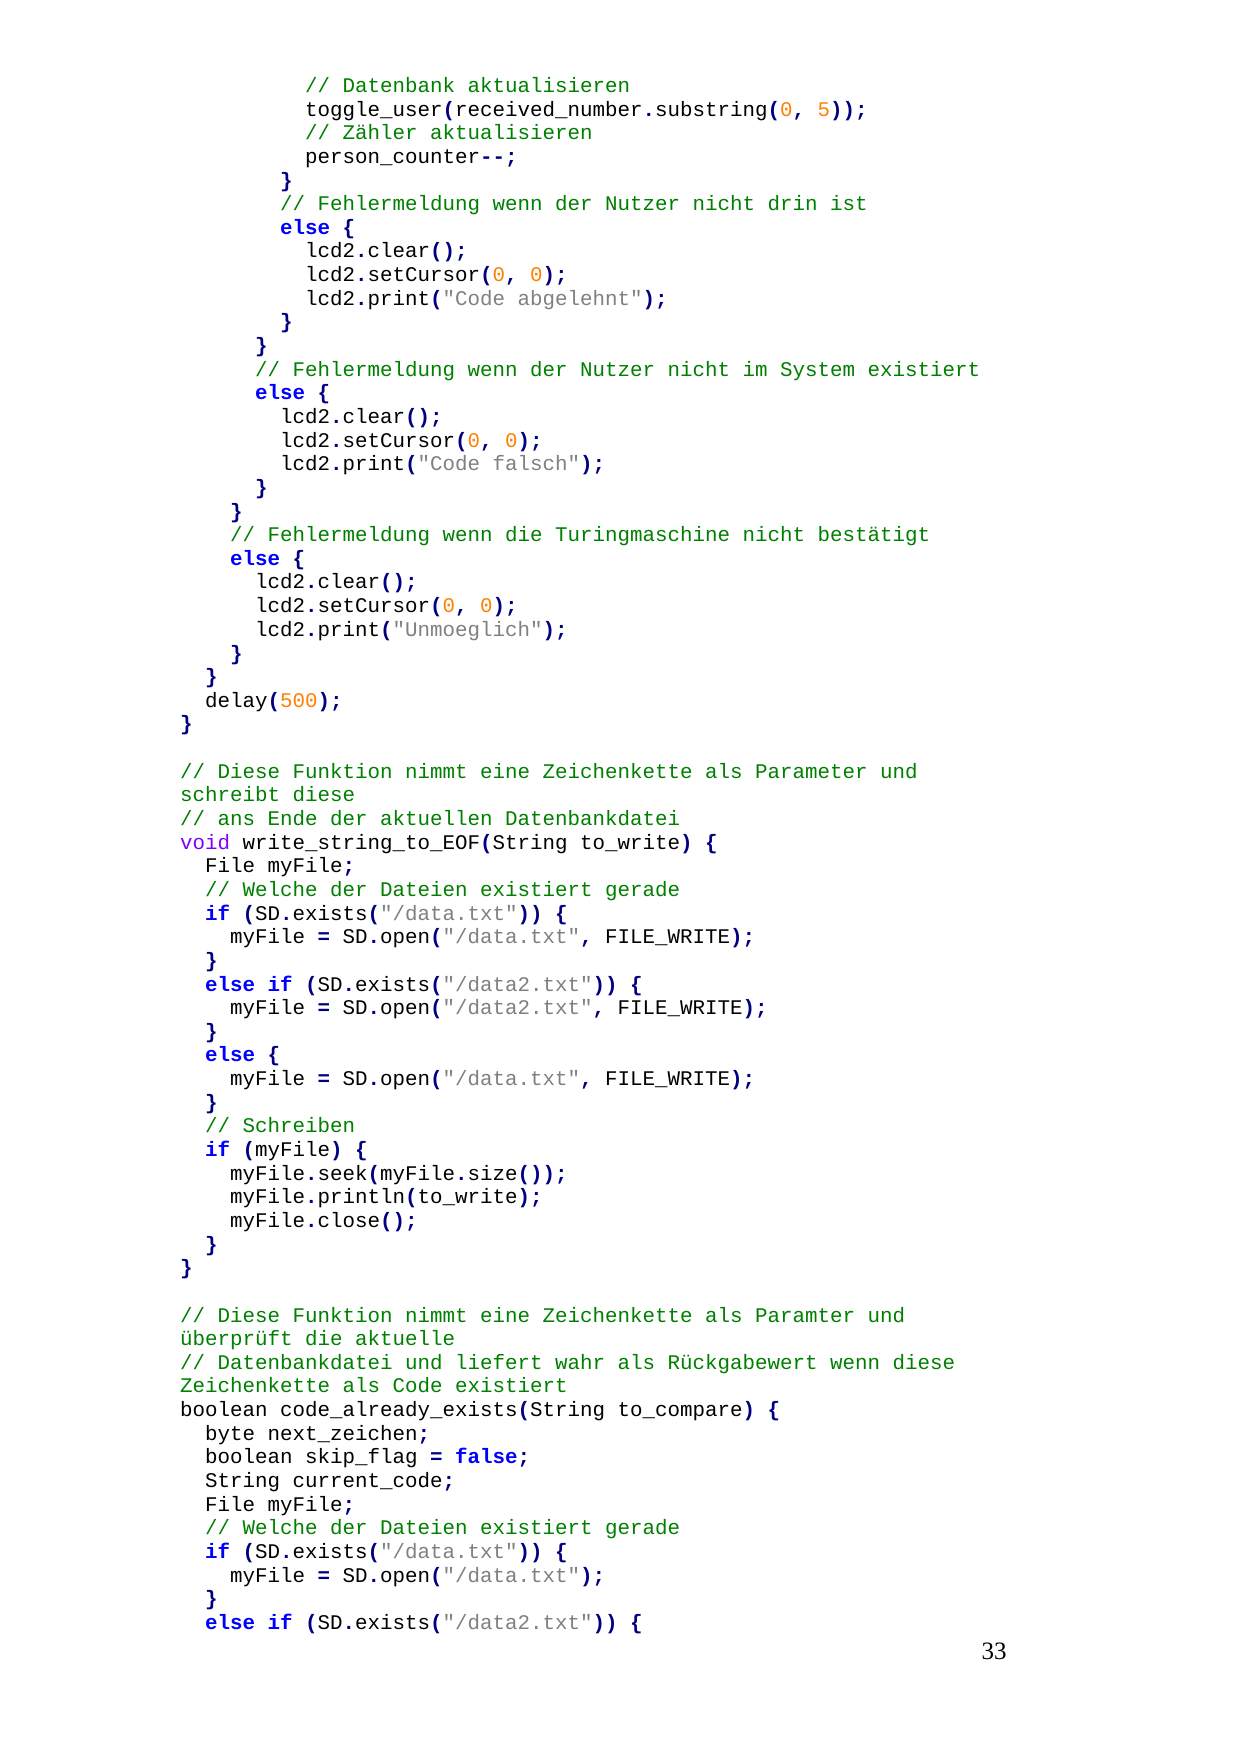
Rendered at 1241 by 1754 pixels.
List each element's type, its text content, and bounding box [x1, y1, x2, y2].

text if (SD.exists("/data.txt")) { [180, 1541, 1006, 1565]
text // Welche der Dateien existiert gerade [180, 879, 1006, 903]
text myFile.seek(myFile.size()); [180, 1163, 1006, 1186]
text byte next_zeichen; [180, 1423, 1006, 1446]
text lcd2.clear(); [180, 406, 1006, 430]
text myFile.println(to_write); [180, 1186, 1006, 1210]
text boolean skip_flag = false; [180, 1446, 1006, 1470]
text } [180, 666, 1006, 690]
text // ans Ende der aktuellen Datenbankdatei [180, 808, 1006, 832]
text // Welche der Dateien existiert gerade [180, 1517, 1006, 1541]
text File myFile; [180, 855, 1006, 879]
text myFile = SD.open("/data.txt"); [180, 1565, 1006, 1588]
text } [180, 1021, 1006, 1044]
text if (myFile) { [180, 1139, 1006, 1163]
text } [180, 950, 1006, 973]
text else { [180, 1044, 1006, 1068]
text } [180, 1588, 1006, 1612]
text myFile = SD.open("/data.txt", FILE_WRITE); [180, 926, 1006, 950]
text boolean code_already_exists(String to_compare) { [180, 1399, 1006, 1423]
text } [180, 501, 1006, 524]
text } [180, 477, 1006, 501]
text // Fehlermeldung wenn die Turingmaschine nicht bestätigt [180, 524, 1006, 548]
text File myFile; [180, 1494, 1006, 1517]
text void write_string_to_EOF(String to_write) { [180, 832, 1006, 855]
text } [180, 642, 1006, 666]
text // Diese Funktion nimmt eine Zeichenkette als Paramter und überprüft die aktuelle [180, 1304, 1006, 1352]
text } [180, 1234, 1006, 1257]
text else if (SD.exists("/data2.txt")) { [180, 1612, 1006, 1636]
text } [180, 311, 1006, 335]
text delay(500); [180, 690, 1006, 713]
text lcd2.clear(); [180, 572, 1006, 595]
text } [180, 1092, 1006, 1115]
text if (SD.exists("/data.txt")) { [180, 903, 1006, 926]
text else { [180, 548, 1006, 572]
text lcd2.setCursor(0, 0); [180, 264, 1006, 288]
text lcd2.print("Code falsch"); [180, 453, 1006, 477]
text // Schreiben [180, 1115, 1006, 1139]
text String current_code; [180, 1470, 1006, 1494]
text // Datenbank aktualisieren [180, 75, 1006, 99]
text myFile = SD.open("/data2.txt", FILE_WRITE); [180, 997, 1006, 1021]
text toggle_user(received_number.substring(0, 5)); [180, 99, 1006, 122]
text // Fehlermeldung wenn der Nutzer nicht drin ist [180, 193, 1006, 217]
text } [180, 713, 1006, 737]
text // Fehlermeldung wenn der Nutzer nicht im System existiert [180, 359, 1006, 382]
text // Zähler aktualisieren [180, 122, 1006, 146]
text else if (SD.exists("/data2.txt")) { [180, 973, 1006, 997]
text else { [180, 217, 1006, 241]
text myFile = SD.open("/data.txt", FILE_WRITE); [180, 1068, 1006, 1092]
text } [180, 335, 1006, 359]
text } [180, 1257, 1006, 1281]
text lcd2.setCursor(0, 0); [180, 595, 1006, 619]
text lcd2.print("Code abgelehnt"); [180, 288, 1006, 311]
text // Diese Funktion nimmt eine Zeichenkette als Parameter und schreibt diese [180, 761, 1006, 808]
text person_counter--; [180, 146, 1006, 169]
text myFile.close(); [180, 1210, 1006, 1234]
text else { [180, 382, 1006, 406]
text lcd2.clear(); [180, 241, 1006, 264]
text lcd2.setCursor(0, 0); [180, 430, 1006, 453]
text } [180, 169, 1006, 193]
text // Datenbankdatei und liefert wahr als Rückgabewert wenn diese Zeichenkette als Code existiert [180, 1352, 1006, 1399]
text lcd2.print("Unmoeglich"); [180, 619, 1006, 642]
